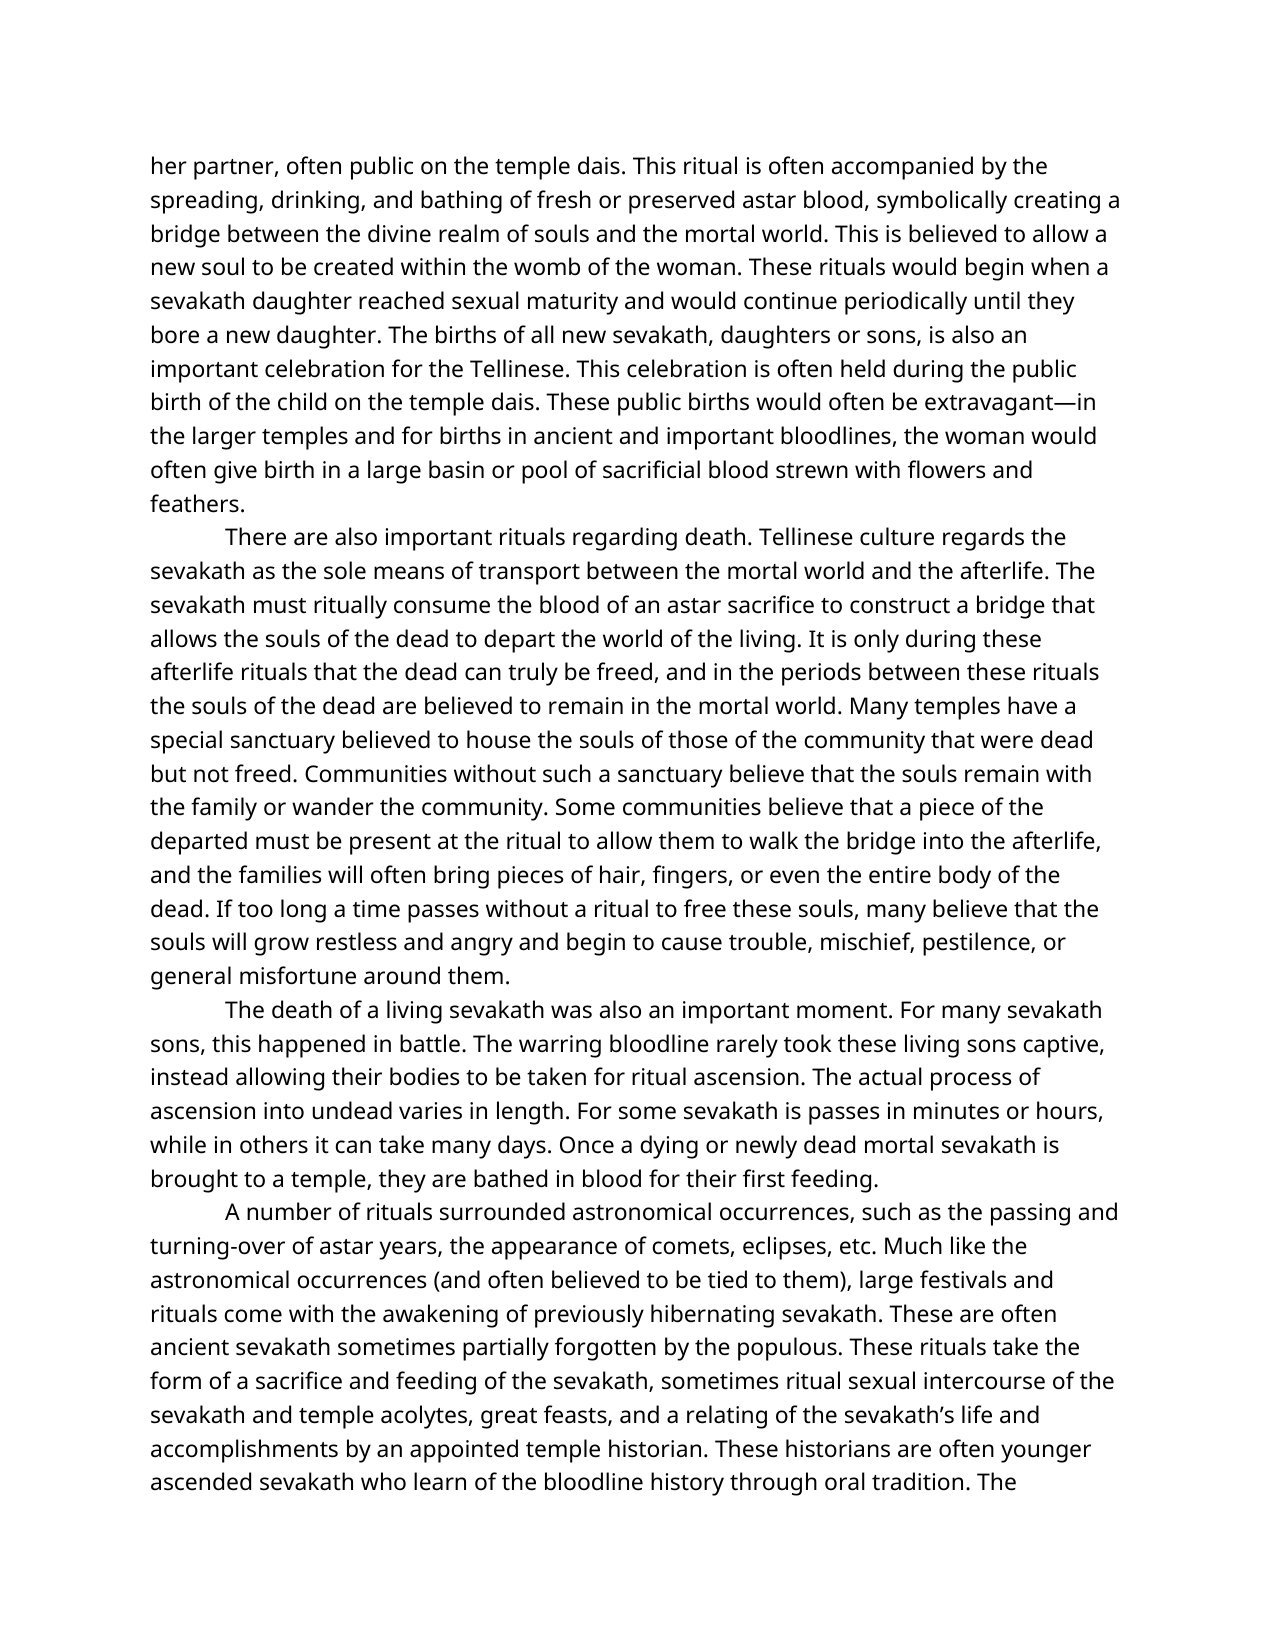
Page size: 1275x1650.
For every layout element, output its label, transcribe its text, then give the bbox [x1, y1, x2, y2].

text A number of rituals surrounded astronomical occurrences, such as the passing and turning-over of astar years, the appearance of comets, eclipses, etc. Much like the astronomical occurrences (and often believed to be tied to them), large festivals and rituals come with the awakening of previously hibernating sevakath. These are often ancient sevakath sometimes partially forgotten by the populous. These rituals take the form of a sacrifice and feeding of the sevakath, sometimes ritual sexual intercourse of the sevakath and temple acolytes, great feasts, and a relating of the sevakath’s life and accomplishments by an appointed temple historian. These historians are often younger ascended sevakath who learn of the bloodline history through oral tradition. The [150, 1196, 1125, 1497]
text The death of a living sevakath was also an important moment. For many sevakath sons, this happened in battle. The warring bloodline rarely took these living sons captive, instead allowing their bodies to be taken for ritual ascension. The actual process of ascension into undead varies in length. For some sevakath is passes in minutes or hours, while in others it can take many days. Once a dying or newly dead mortal sevakath is brought to a temple, they are bathed in blood for their first feeding. [150, 994, 1125, 1194]
text There are also important rituals regarding death. Tellinese culture regards the sevakath as the sole means of transport between the mortal world and the afterlife. The sevakath must ritually consume the blood of an astar sacrifice to construct a bridge that allows the souls of the dead to depart the world of the living. It is only during these afterlife rituals that the dead can truly be freed, and in the periods between these rituals the souls of the dead are believed to remain in the mortal world. Many temples have a special sanctuary believed to house the souls of those of the community that were dead but not freed. Communities without such a sanctuary believe that the souls remain with the family or wander the community. Some communities believe that a piece of the departed must be present at the ritual to allow them to walk the bridge into the afterlife, and the families will often bring pieces of hair, fingers, or even the entire body of the dead. If too long a time passes without a ritual to free these souls, many believe that the souls will grow restless and angry and begin to cause trouble, mischief, pestilence, or general misfortune around them. [150, 521, 1125, 991]
text her partner, often public on the temple dais. This ritual is often accompanied by the spreading, drinking, and bathing of fresh or preserved astar blood, symbolically creating a bridge between the divine realm of souls and the mortal world. This is believed to allow a new soul to be created within the womb of the woman. These rituals would begin when a sevakath daughter reached sexual maturity and would continue periodically until they bore a new daughter. The births of all new sevakath, daughters or sons, is also an important celebration for the Tellinese. This celebration is often held during the public birth of the child on the temple dais. These public births would often be extravagant—in the larger temples and for births in ancient and important bloodlines, the woman would often give birth in a large basin or pool of sacrificial blood strewn with flowers and feathers. [150, 150, 1125, 519]
